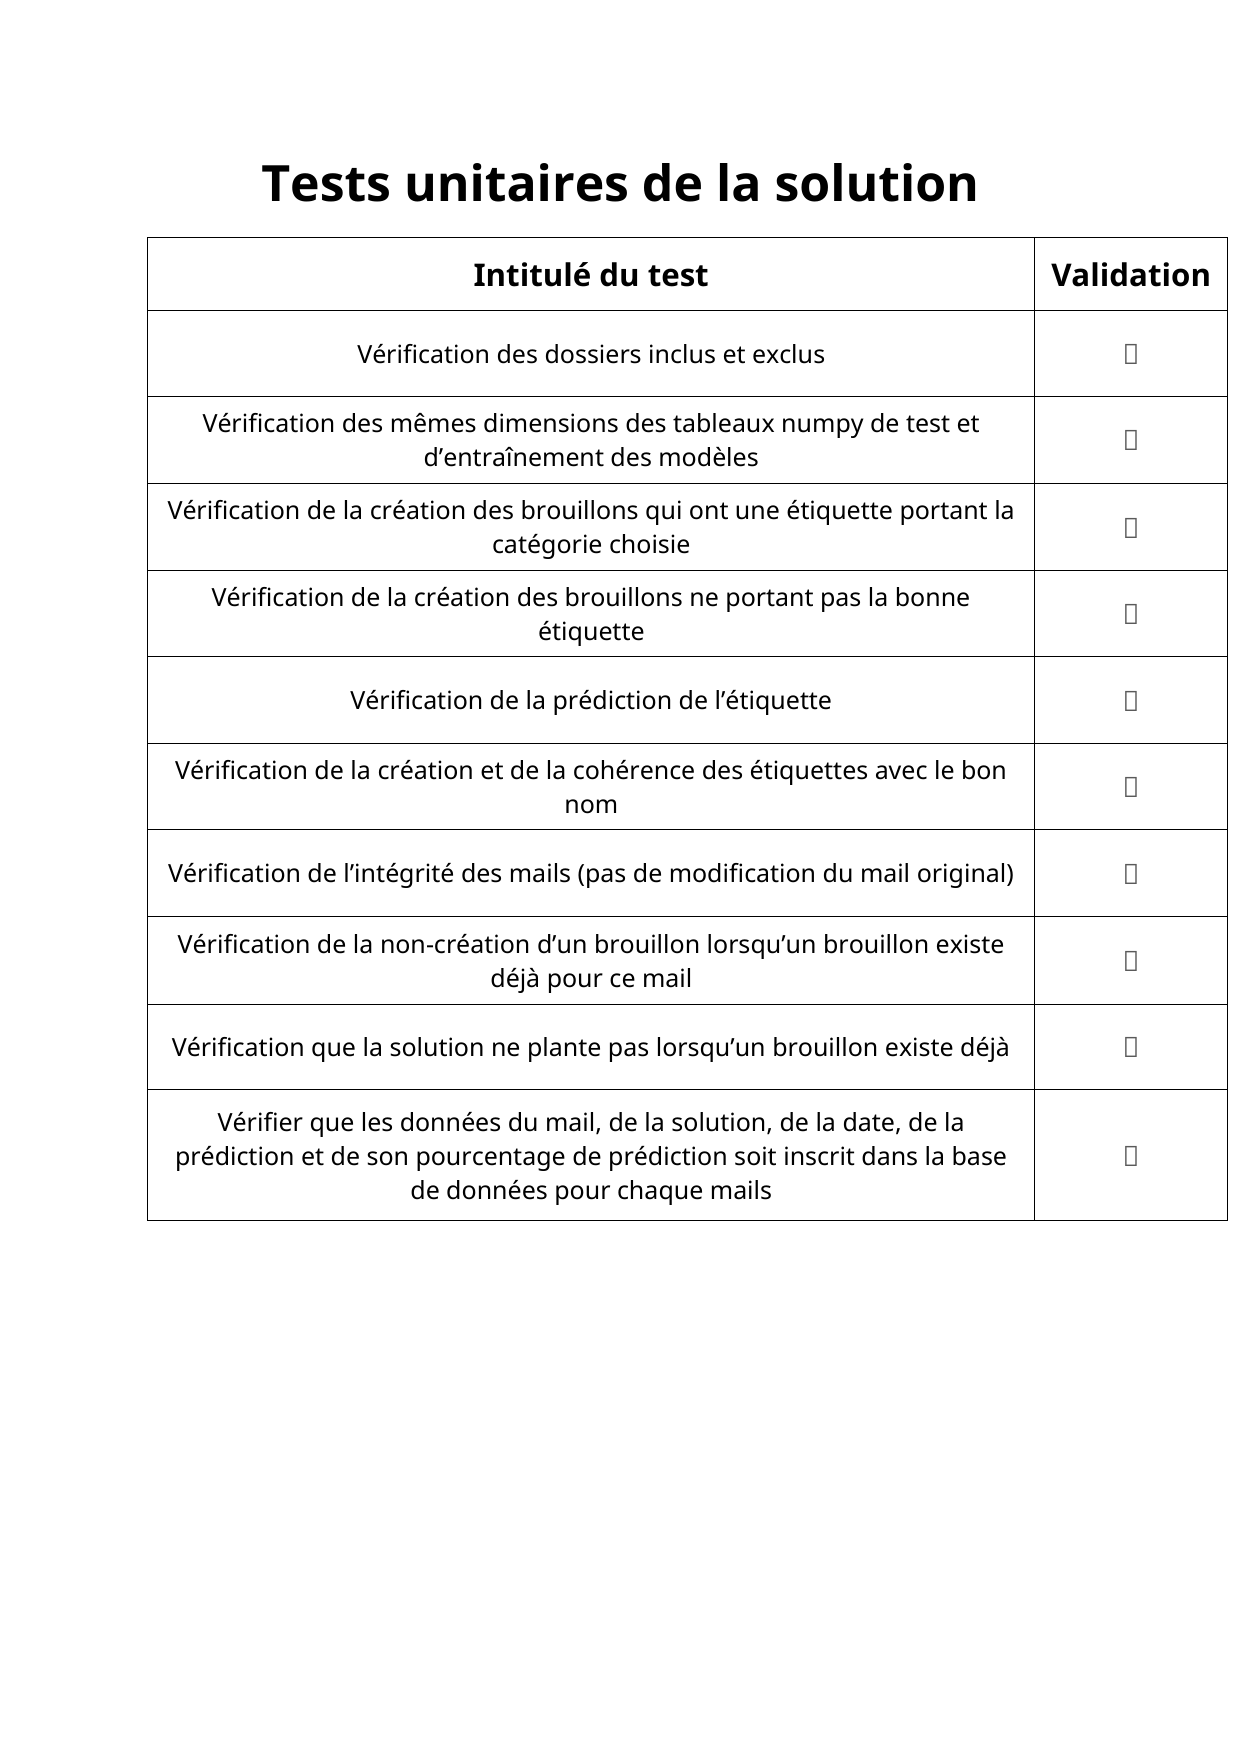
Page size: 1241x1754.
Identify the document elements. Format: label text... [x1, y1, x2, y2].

table_cell ✅ [1035, 311, 1227, 396]
table_cell ✅ [1035, 1090, 1227, 1220]
table_cell Vérification de la création des brouillons qui ont une étiquette portant la catégorie choisie [148, 484, 1034, 570]
table_cell Vérification de l’intégrité des mails (pas de modification du mail original) [148, 830, 1034, 916]
table_cell ✅ [1035, 1005, 1227, 1089]
table_cell Vérifier que les données du mail, de la solution, de la date, de la prédiction et de son pourcentage de prédiction soit inscrit dans la base de données pour chaque mails [148, 1090, 1034, 1220]
table_cell ✅ [1035, 657, 1227, 743]
table_cell ✅ [1035, 571, 1227, 656]
table_cell Vérification des mêmes dimensions des tableaux numpy de test et d’entraînement des modèles [148, 397, 1034, 483]
table_cell ✅ [1035, 484, 1227, 570]
table_cell ✅ [1035, 830, 1227, 916]
table_cell ✅ [1035, 744, 1227, 829]
table_cell ✅ [1035, 397, 1227, 483]
table_cell ✅ [1035, 917, 1227, 1003]
table_cell Vérification de la non-création d’un brouillon lorsqu’un brouillon existe déjà pour ce mail [148, 917, 1034, 1003]
table_cell Vérification que la solution ne plante pas lorsqu’un brouillon existe déjà [148, 1005, 1034, 1089]
text Tests unitaires de la solution [148, 148, 1093, 216]
table_cell Vérification des dossiers inclus et exclus [148, 311, 1034, 396]
table_cell Vérification de la création des brouillons ne portant pas la bonne étiquette [148, 571, 1034, 656]
table_cell Vérification de la création et de la cohérence des étiquettes avec le bon nom [148, 744, 1034, 829]
table_cell Vérification de la prédiction de l’étiquette [148, 657, 1034, 743]
table_header Intitulé du test [148, 238, 1034, 310]
table_header Validation [1035, 238, 1227, 310]
